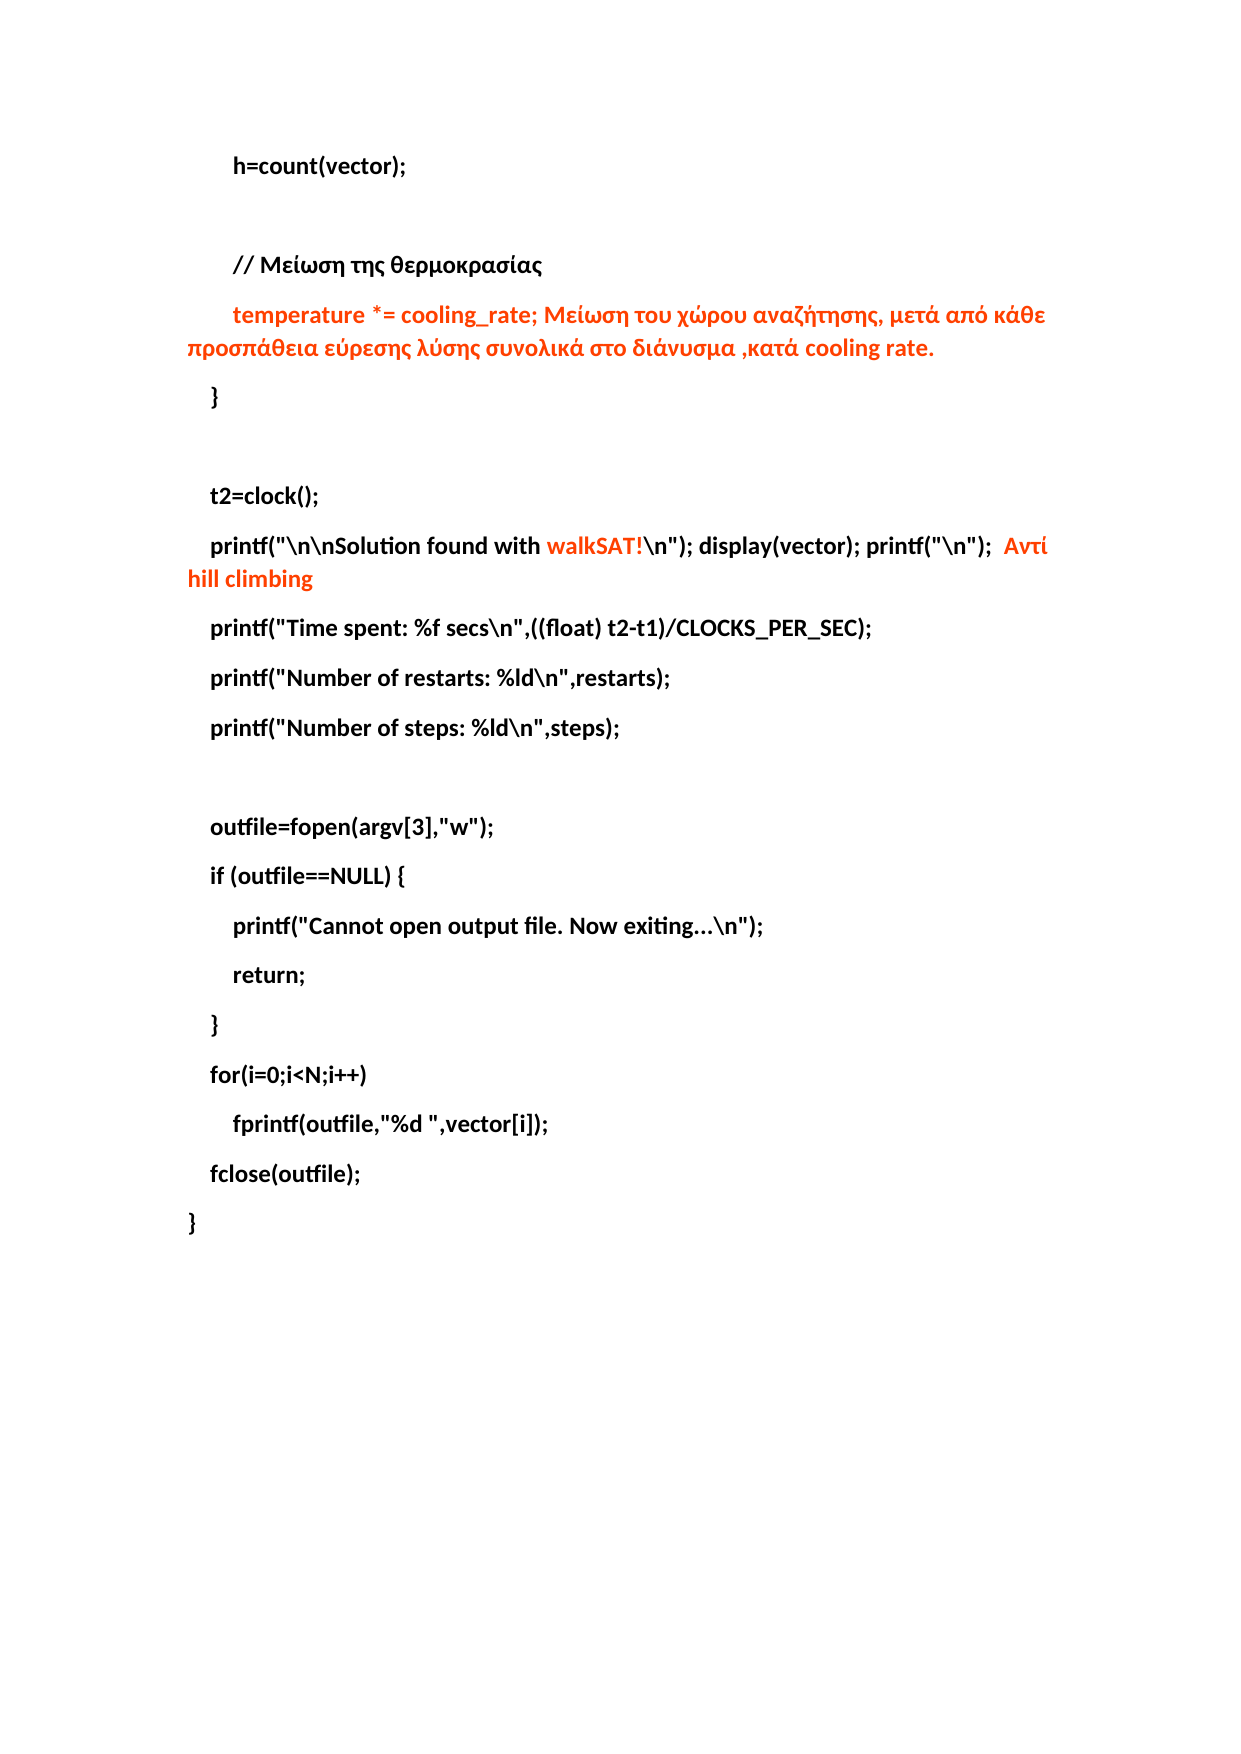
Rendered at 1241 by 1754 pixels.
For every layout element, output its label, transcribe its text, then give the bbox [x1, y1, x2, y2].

text } [187, 1009, 1053, 1040]
text h=count(vector); [187, 150, 1053, 181]
text if (outfile==NULL) { [187, 860, 1053, 891]
text printf("Cannot open output file. Now exiting...\n"); [187, 910, 1053, 941]
text fclose(outfile); [187, 1158, 1053, 1188]
text t2=clock(); [187, 480, 1053, 511]
text } [187, 381, 1053, 412]
text temperature *= cooling_rate; Μείωση του χώρου αναζήτησης, μετά από κάθε προσπάθεια εύρεσης λύσης συνολικά στο διάνυσμα ,κατά cooling rate. [187, 299, 1053, 362]
text printf("Number of restarts: %ld\n",restarts); [187, 662, 1053, 693]
text for(i=0;i<N;i++) [187, 1059, 1053, 1089]
text printf("\n\nSolution found with walkSAT!\n"); display(vector); printf("\n"); Aντί hill climbing [187, 530, 1053, 593]
text fprintf(outfile,"%d ",vector[i]); [187, 1108, 1053, 1139]
text // Μείωση της θερμοκρασίας [187, 249, 1053, 280]
text outfile=fopen(argv[3],"w"); [187, 811, 1053, 841]
text printf("Time spent: %f secs\n",((float) t2-t1)/CLOCKS_PER_SEC); [187, 612, 1053, 643]
text } [187, 1207, 1053, 1238]
text printf("Number of steps: %ld\n",steps); [187, 712, 1053, 742]
text return; [187, 959, 1053, 990]
